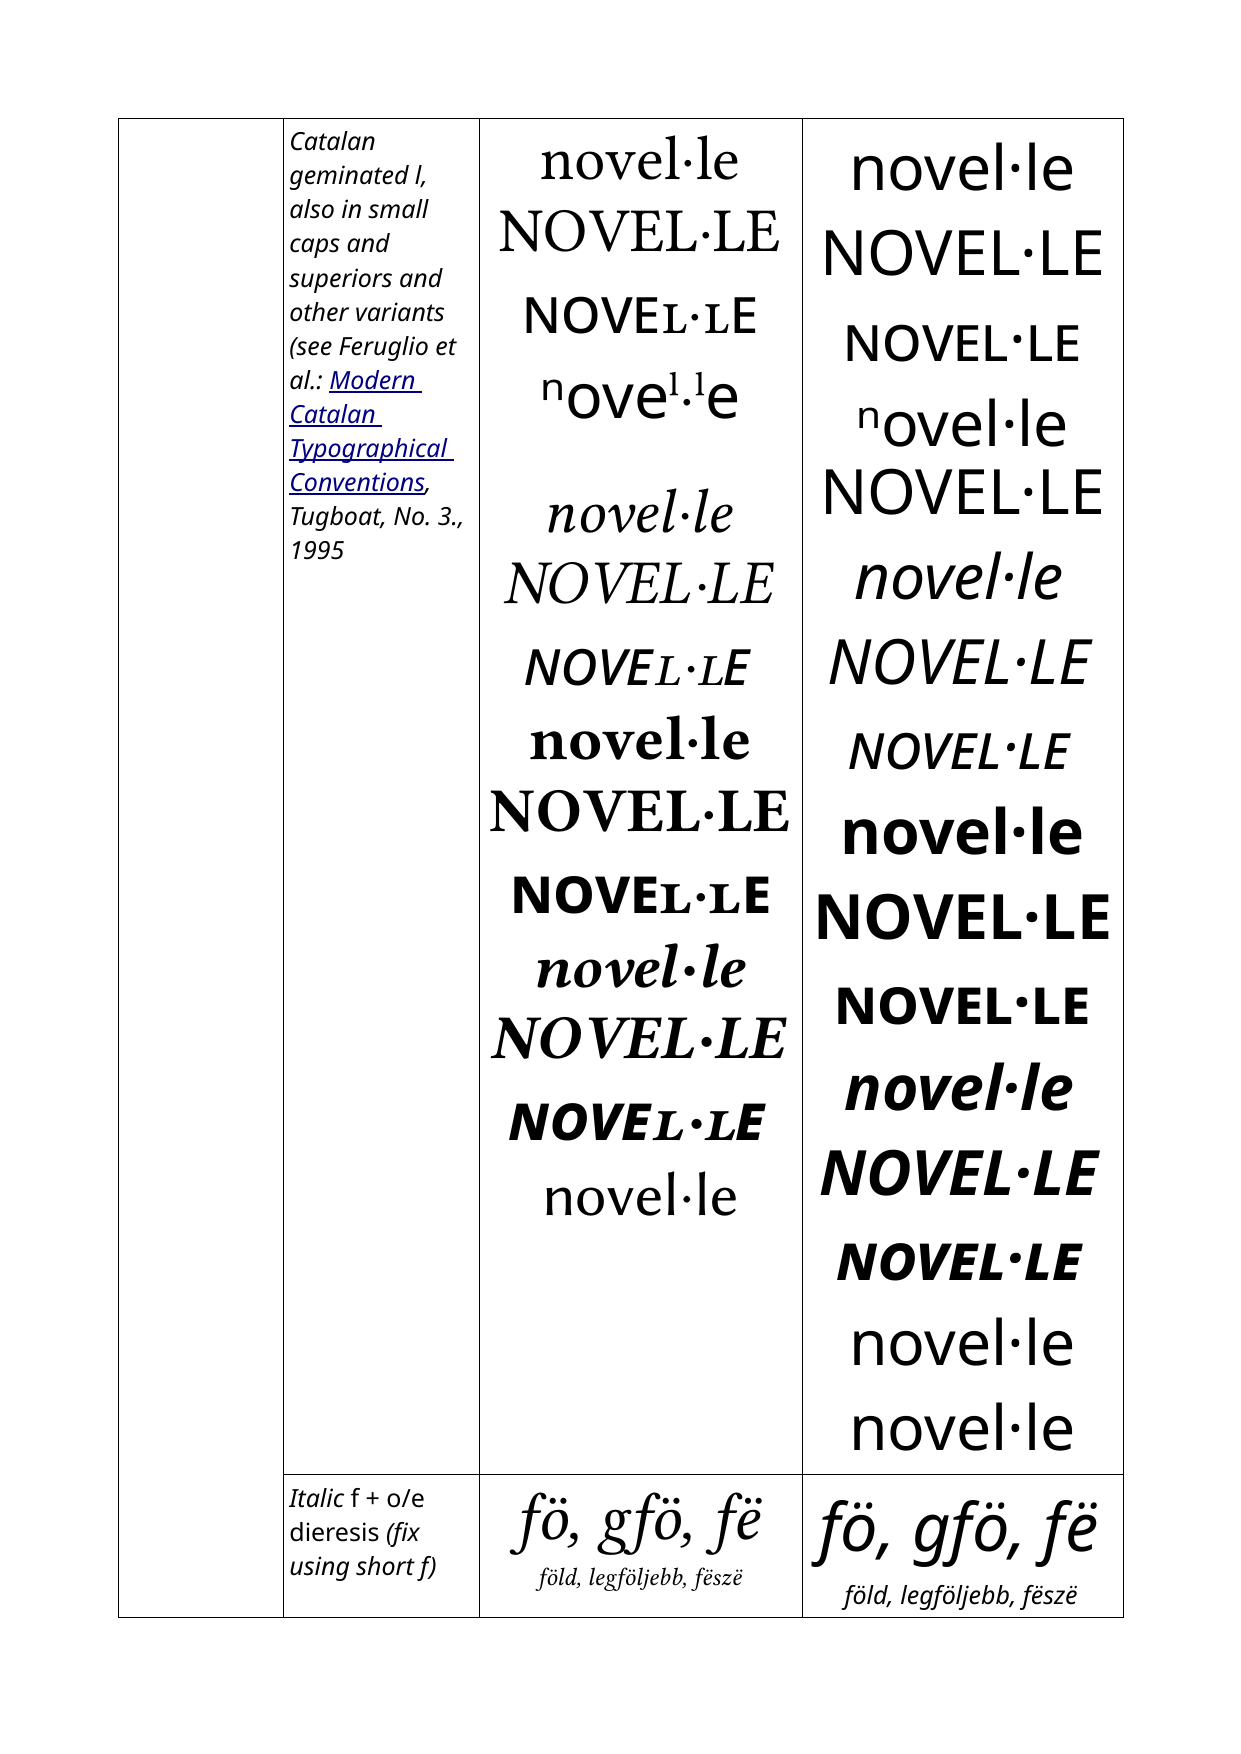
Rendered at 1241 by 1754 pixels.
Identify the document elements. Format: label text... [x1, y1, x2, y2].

table_cell Italic f + o/e dieresis (fix using short f) [284, 1475, 479, 1617]
table_cell Catalan geminated l, also in small caps and superiors and other variants (see Feruglio et al.: Modern Catalan Typographical Conventions, Tugboat, No. 3., 1995 [284, 119, 479, 1474]
table_cell novel·le NOVEL·LE nove·e noveˡ·ˡe novel·le NOVEL·LE nove·e novel·le NOVEL·LE nove·e novel·le NOVEL·LE nove·e novel·le [480, 119, 802, 1474]
table_cell [119, 119, 283, 1617]
table_cell fö, gfö, fë föld, legföljebb, fëszë [480, 1475, 802, 1617]
table_cell fö, gfö, fë föld, legföljebb, fëszë [803, 1475, 1123, 1617]
table_cell novel·le NOVEL·LE novel·le novel·le NOVEL·LE novel·le NOVEL·LE novel·le novel·le NOVEL·LE novel·le novel·le NOVEL·LE novel·le novel·le novel·le [803, 119, 1123, 1474]
